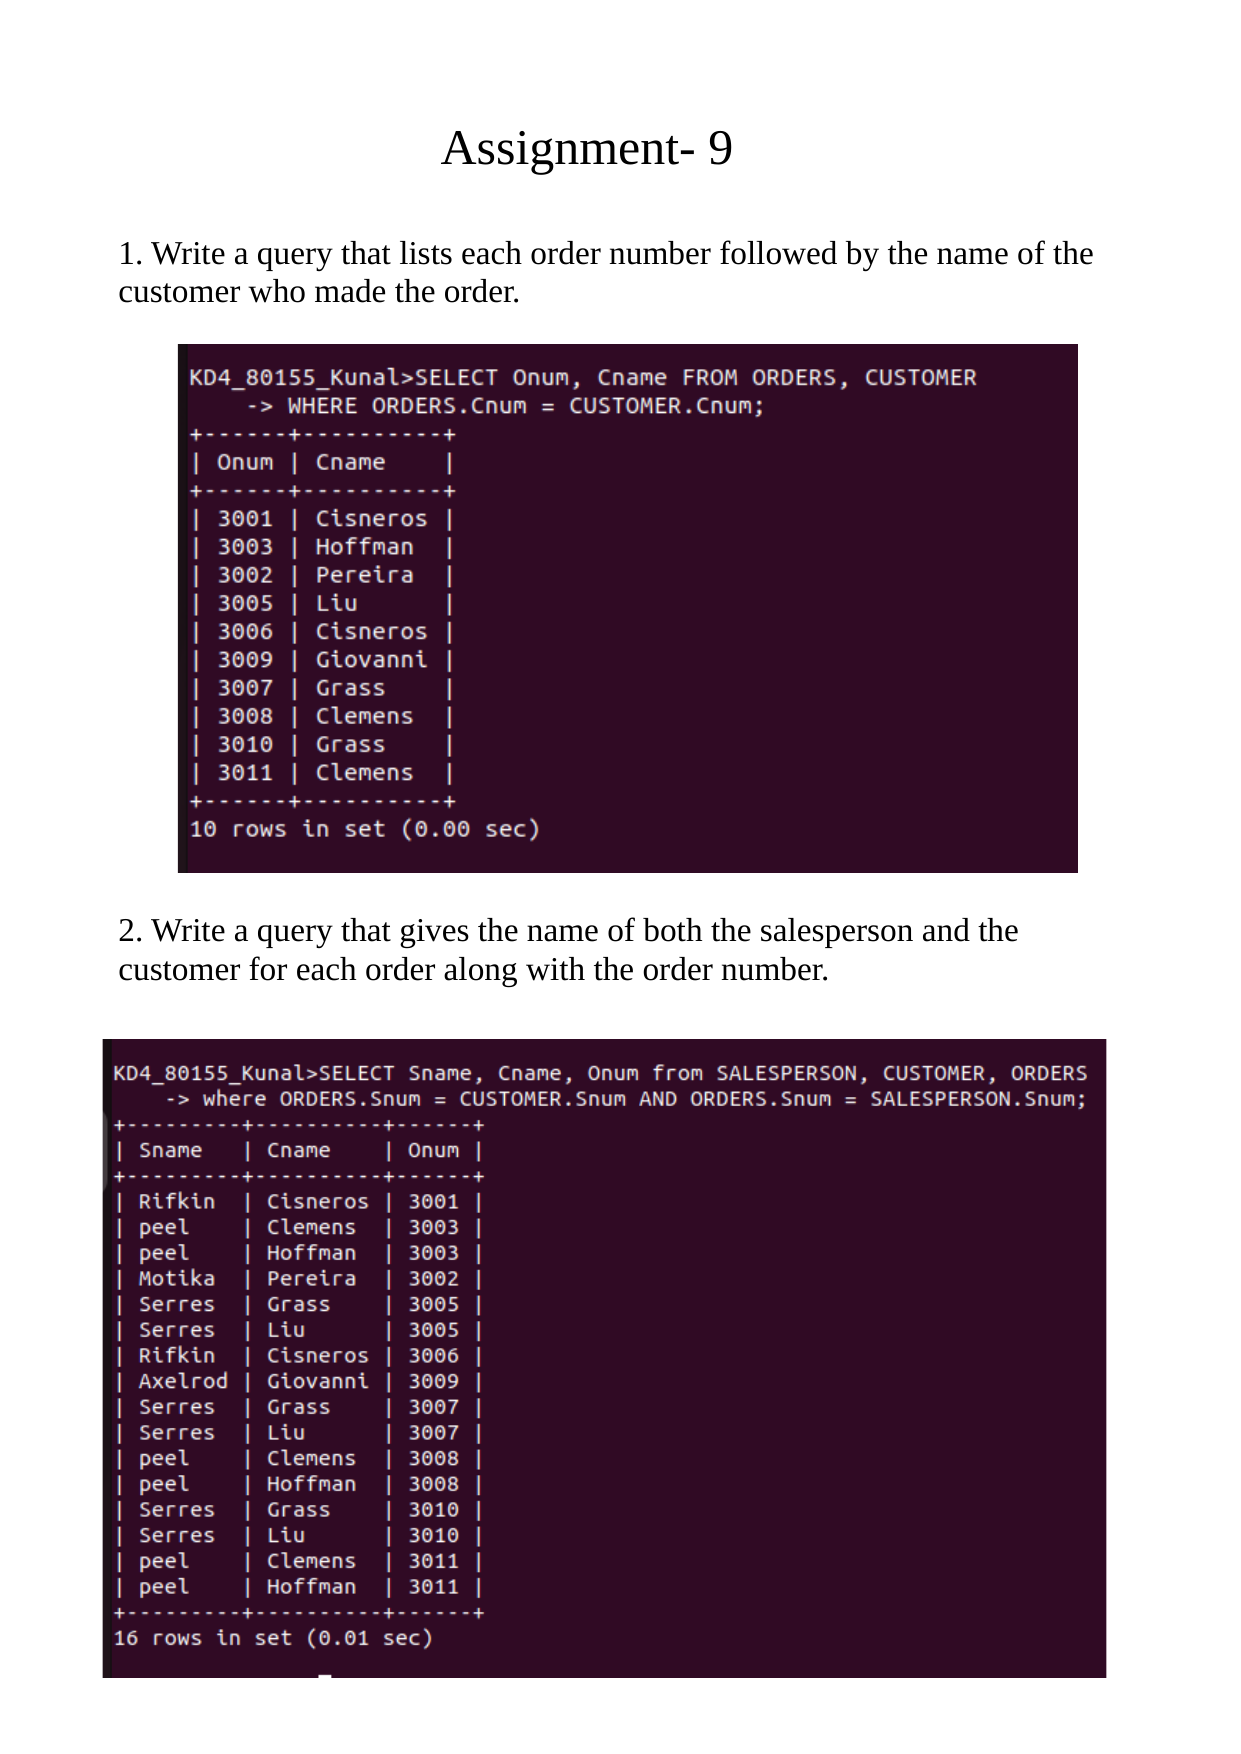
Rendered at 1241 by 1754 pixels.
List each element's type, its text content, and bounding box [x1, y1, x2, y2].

text 2. Write a query that gives the name of both the salesperson and the customer for each order along with the order number. [118, 911, 1122, 987]
text 1. Write a query that lists each order number followed by the name of the customer who made the order. [118, 233, 1122, 310]
picture [102, 1039, 1107, 1678]
picture [177, 344, 1078, 873]
text Assignment- 9 [118, 118, 1122, 176]
